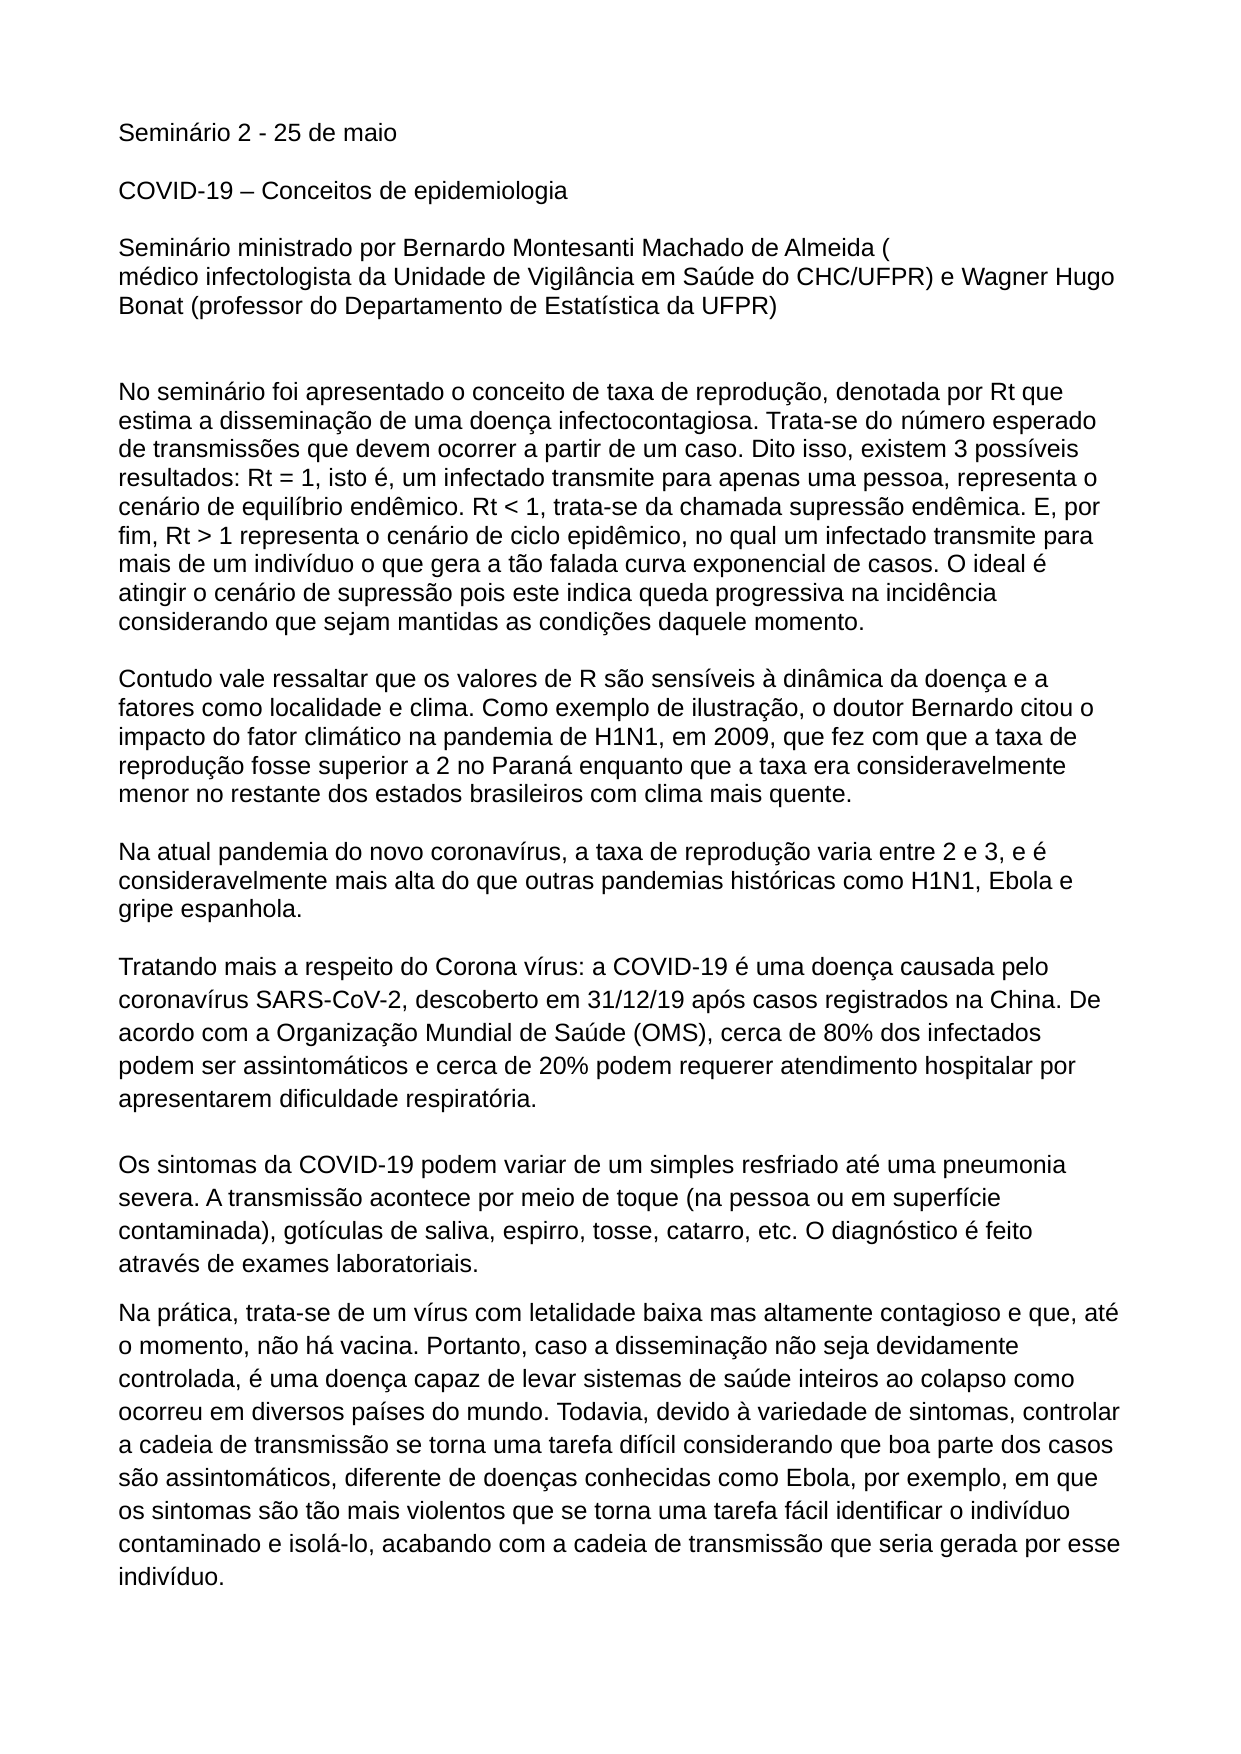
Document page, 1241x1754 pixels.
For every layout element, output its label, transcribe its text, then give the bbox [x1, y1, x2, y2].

text Na prática, trata-se de um vírus com letalidade baixa mas altamente contagioso e que, até o momento, não há vacina. Portanto, caso a disseminação não seja devidamente controlada, é uma doença capaz de levar sistemas de saúde inteiros ao colapso como ocorreu em diversos países do mundo. Todavia, devido à variedade de sintomas, controlar a cadeia de transmissão se torna uma tarefa difícil considerando que boa parte dos casos são assintomáticos, diferente de doenças conhecidas como Ebola, por exemplo, em que os sintomas são tão mais violentos que se torna uma tarefa fácil identificar o indivíduo contaminado e isolá-lo, acabando com a cadeia de transmissão que seria gerada por esse indivíduo. [118, 1298, 1122, 1591]
text COVID-19 – Conceitos de epidemiologia [118, 176, 1122, 204]
text No seminário foi apresentado o conceito de taxa de reprodução, denotada por Rt que estima a disseminação de uma doença infectocontagiosa. Trata-se do número esperado de transmissões que devem ocorrer a partir de um caso. Dito isso, existem 3 possíveis resultados: Rt = 1, isto é, um infectado transmite para apenas uma pessoa, representa o cenário de equilíbrio endêmico. Rt < 1, trata-se da chamada supressão endêmica. E, por fim, Rt > 1 representa o cenário de ciclo epidêmico, no qual um infectado transmite para mais de um indivíduo o que gera a tão falada curva exponencial de casos. O ideal é atingir o cenário de supressão pois este indica queda progressiva na incidência considerando que sejam mantidas as condições daquele momento. [118, 377, 1122, 636]
text Os sintomas da COVID-19 podem variar de um simples resfriado até uma pneumonia severa. A transmissão acontece por meio de toque (na pessoa ou em superfície contaminada), gotículas de saliva, espirro, tosse, catarro, etc. O diagnóstico é feito através de exames laboratoriais. [118, 1150, 1122, 1278]
text Contudo vale ressaltar que os valores de R são sensíveis à dinâmica da doença e a fatores como localidade e clima. Como exemplo de ilustração, o doutor Bernardo citou o impacto do fator climático na pandemia de H1N1, em 2009, que fez com que a taxa de reprodução fosse superior a 2 no Paraná enquanto que a taxa era consideravelmente menor no restante dos estados brasileiros com clima mais quente. [118, 664, 1122, 808]
text Seminário ministrado por Bernardo Montesanti Machado de Almeida ( [118, 233, 1122, 262]
text Tratando mais a respeito do Corona vírus: a COVID-19 é uma doença causada pelo coronavírus SARS-CoV-2, descoberto em 31/12/19 após casos registrados na China. De acordo com a Organização Mundial de Saúde (OMS), cerca de 80% dos infectados podem ser assintomáticos e cerca de 20% podem requerer atendimento hospitalar por apresentarem dificuldade respiratória. [118, 952, 1122, 1113]
text Na atual pandemia do novo coronavírus, a taxa de reprodução varia entre 2 e 3, e é consideravelmente mais alta do que outras pandemias históricas como H1N1, Ebola e gripe espanhola. [118, 837, 1122, 923]
text médico infectologista da Unidade de Vigilância em Saúde do CHC/UFPR) e Wagner Hugo Bonat (professor do Departamento de Estatística da UFPR) [118, 262, 1122, 319]
text Seminário 2 - 25 de maio [118, 118, 1122, 147]
